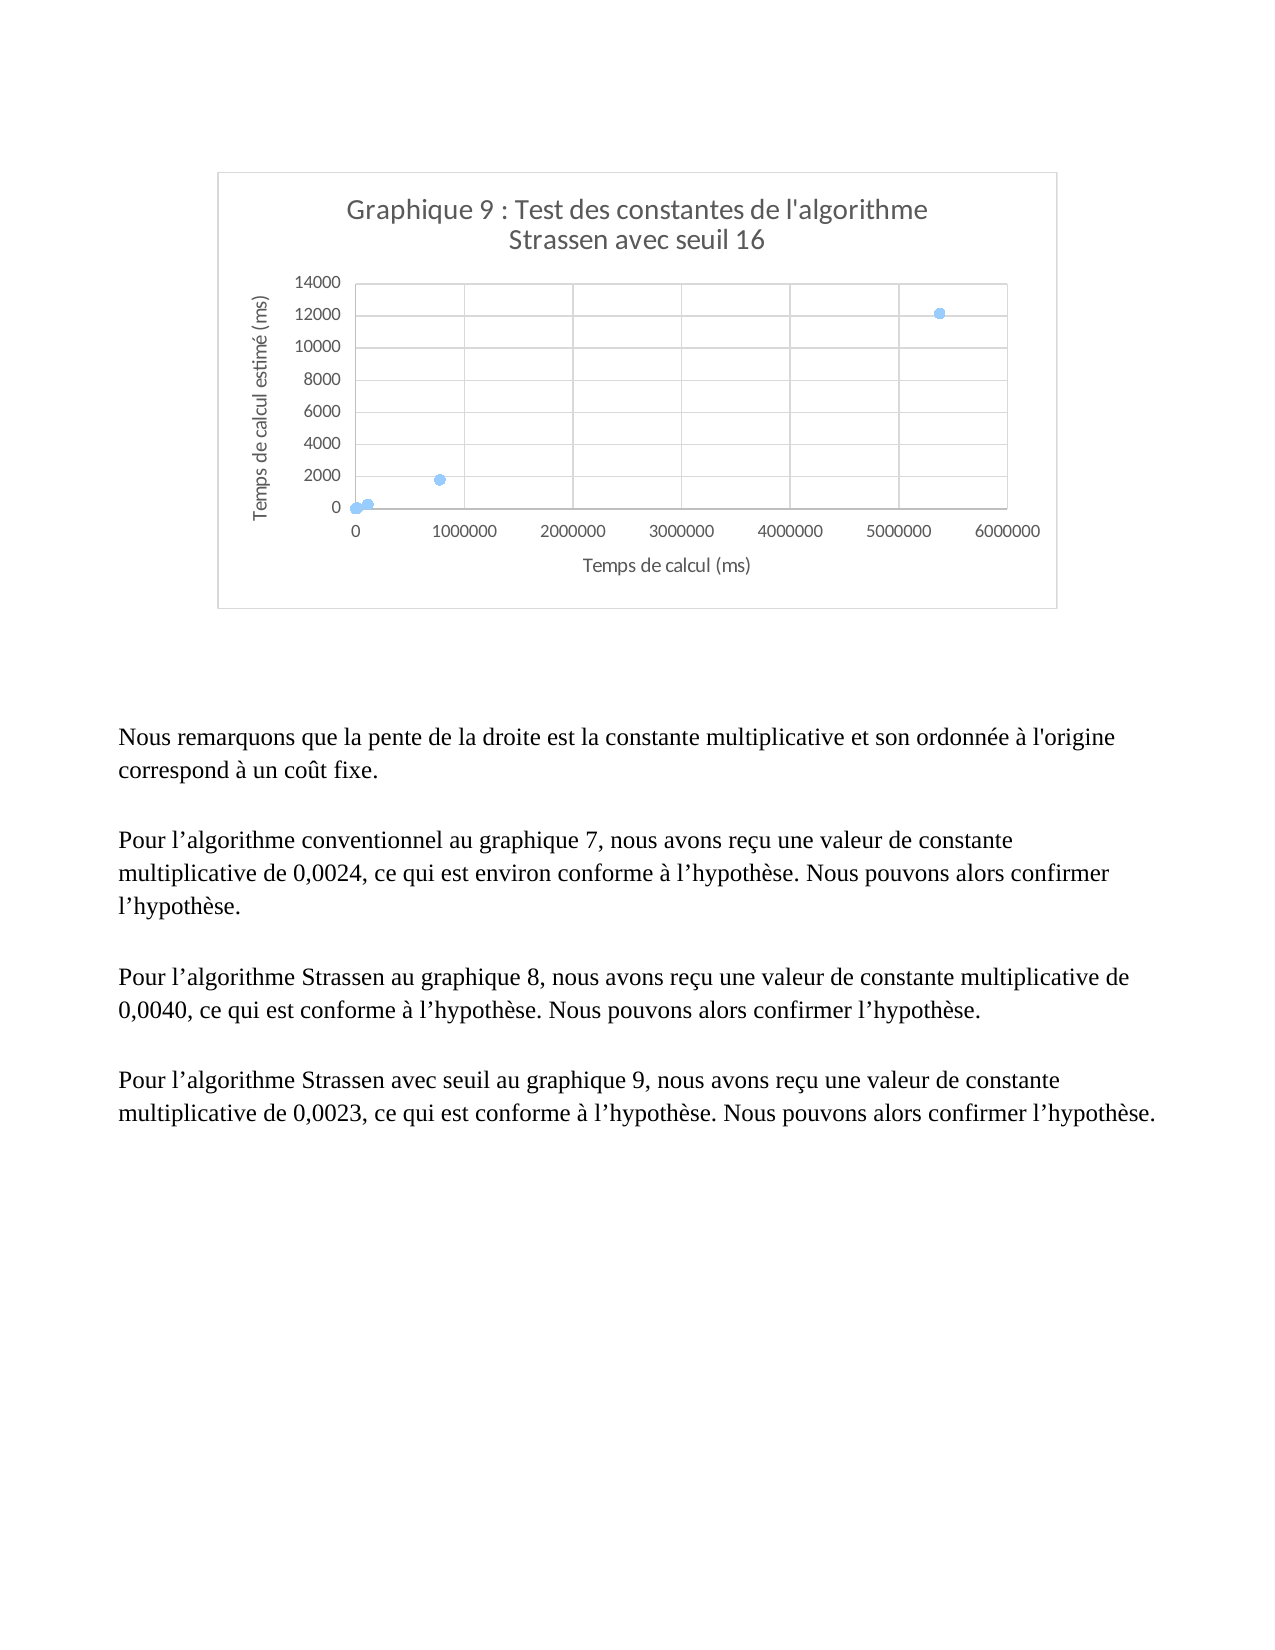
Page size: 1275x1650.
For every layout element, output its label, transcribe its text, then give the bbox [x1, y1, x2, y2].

text Nous remarquons que la pente de la droite est la constante multiplicative et son ordonnée à l'origine correspond à un coût fixe. [118, 722, 1157, 783]
text Pour l’algorithme Strassen au graphique 8, nous avons reçu une valeur de constante multiplicative de 0,0040, ce qui est conforme à l’hypothèse. Nous pouvons alors confirmer l’hypothèse. [118, 962, 1157, 1023]
text Pour l’algorithme Strassen avec seuil au graphique 9, nous avons reçu une valeur de constante multiplicative de 0,0023, ce qui est conforme à l’hypothèse. Nous pouvons alors confirmer l’hypothèse. [118, 1065, 1157, 1127]
text Pour l’algorithme conventionnel au graphique 7, nous avons reçu une valeur de constante multiplicative de 0,0024, ce qui est environ conforme à l’hypothèse. Nous pouvons alors confirmer l’hypothèse. [118, 825, 1157, 920]
